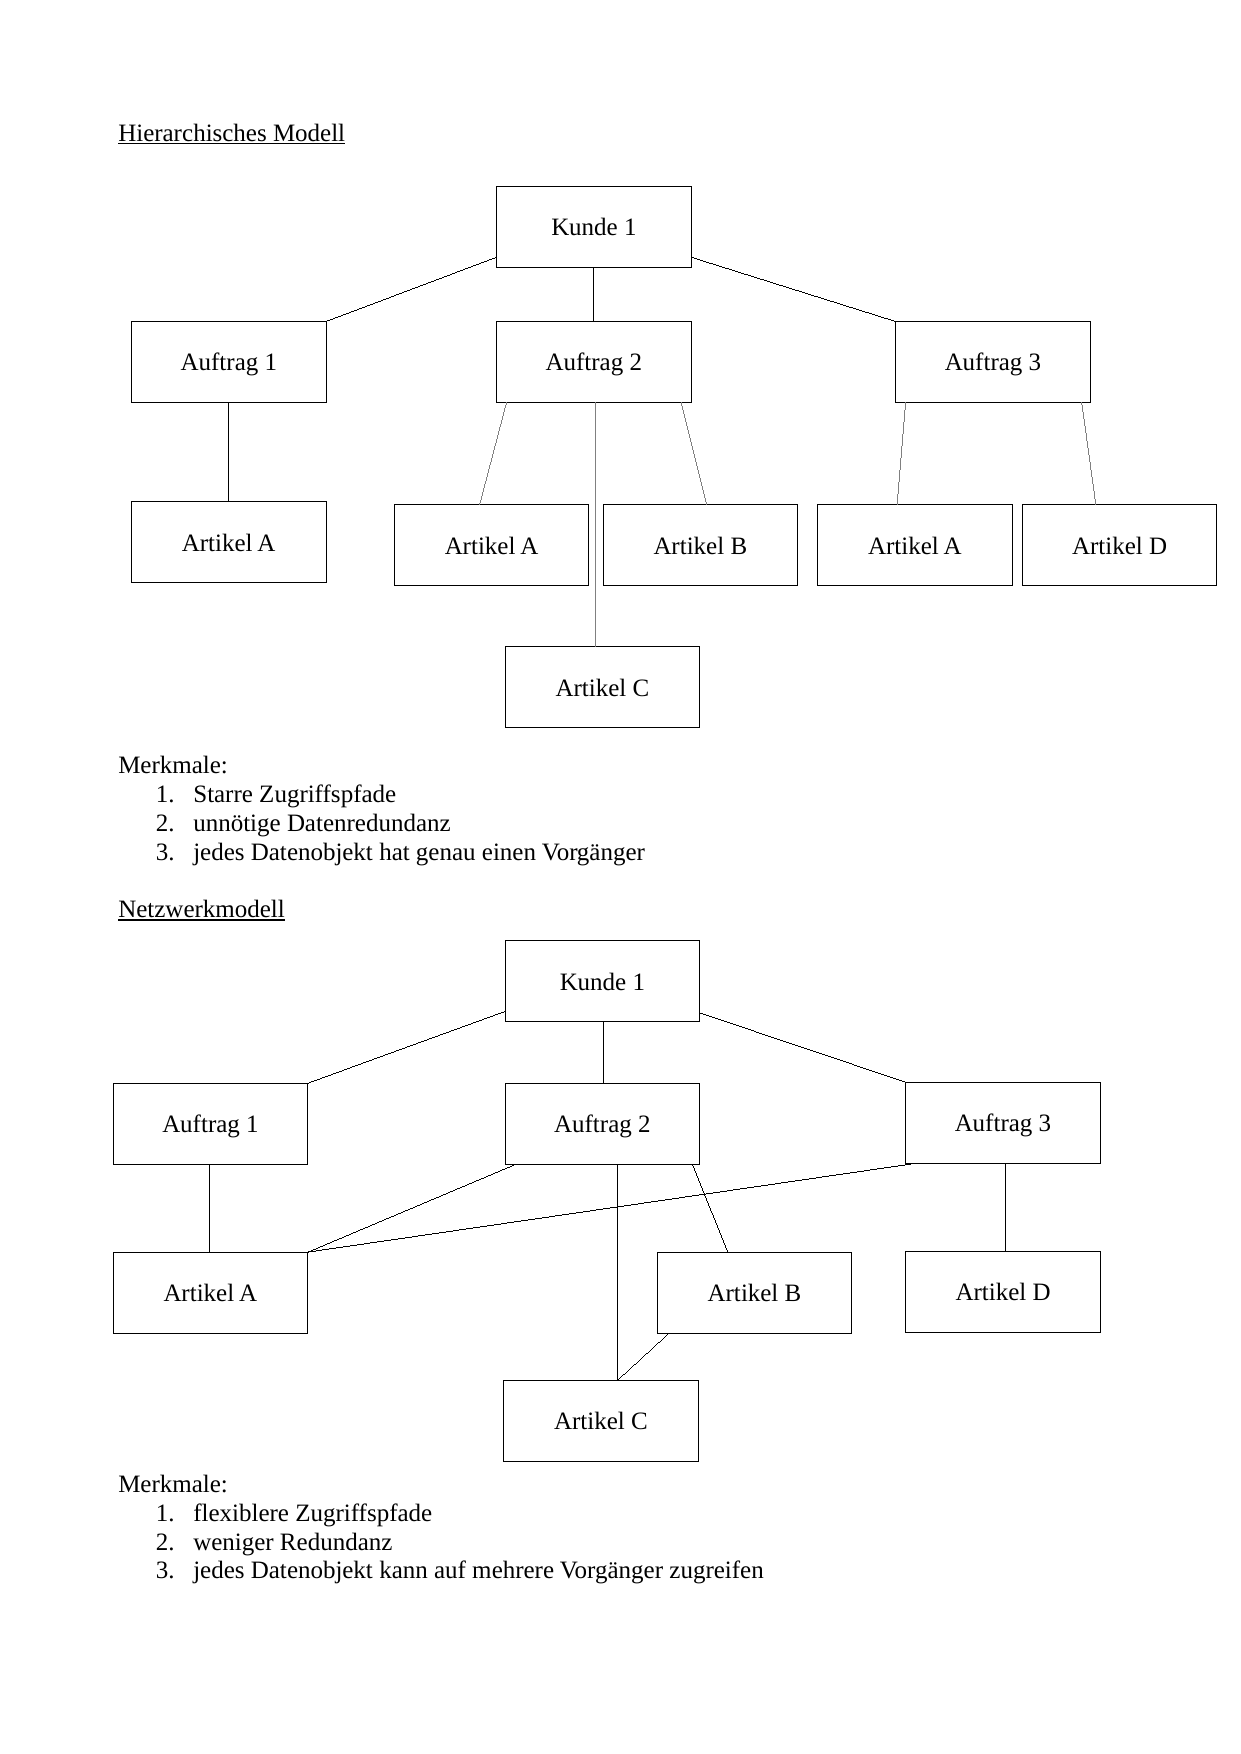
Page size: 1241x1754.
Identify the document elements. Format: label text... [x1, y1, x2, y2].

text Netzwerkmodell [118, 894, 1122, 923]
list flexiblere Zugriffspfade [156, 1498, 1122, 1527]
text Merkmale: [118, 1469, 1122, 1498]
list Starre Zugriffspfade [156, 779, 1122, 808]
list jedes Datenobjekt kann auf mehrere Vorgänger zugreifen [156, 1556, 1122, 1584]
text Hierarchisches Modell [118, 118, 1122, 147]
list weniger Redundanz [156, 1527, 1122, 1556]
text Merkmale: [118, 751, 1122, 779]
list jedes Datenobjekt hat genau einen Vorgänger [156, 837, 1122, 866]
list unnötige Datenredundanz [156, 808, 1122, 837]
